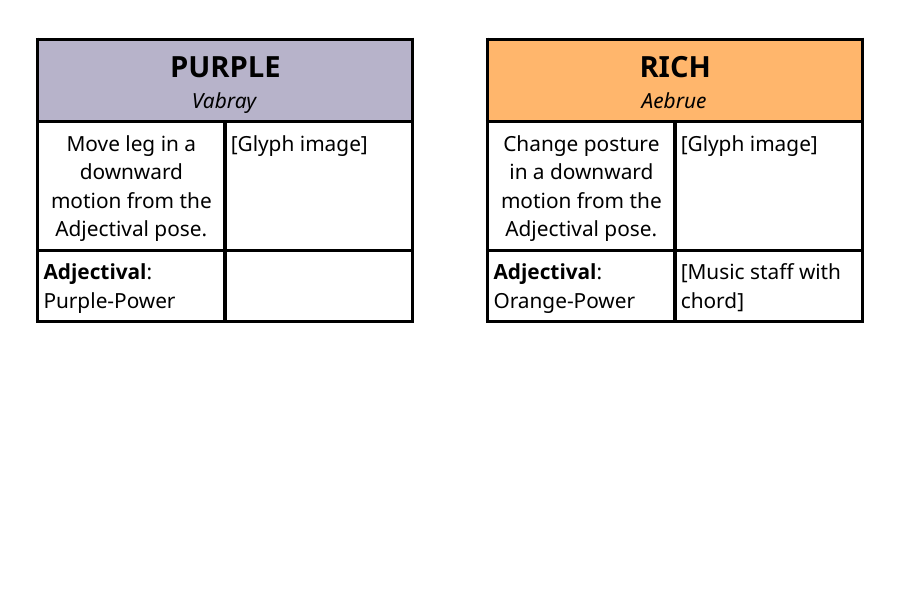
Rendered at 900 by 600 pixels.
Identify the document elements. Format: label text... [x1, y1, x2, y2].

table_cell [227, 252, 411, 320]
table_cell Adjectival: Purple-Power [39, 252, 223, 320]
table_cell [Music staff with chord] [677, 252, 861, 320]
table_header PURPLE Vabray [39, 41, 411, 120]
table_cell [Glyph image] [227, 123, 411, 248]
table_cell Move leg in a downward motion from the Adjectival pose. [39, 123, 223, 248]
table_header RICH Aebrue [489, 41, 861, 120]
table_cell [Glyph image] [677, 123, 861, 248]
table_cell Adjectival: Orange-Power [489, 252, 673, 320]
table_cell Change posture in a downward motion from the Adjectival pose. [489, 123, 673, 248]
